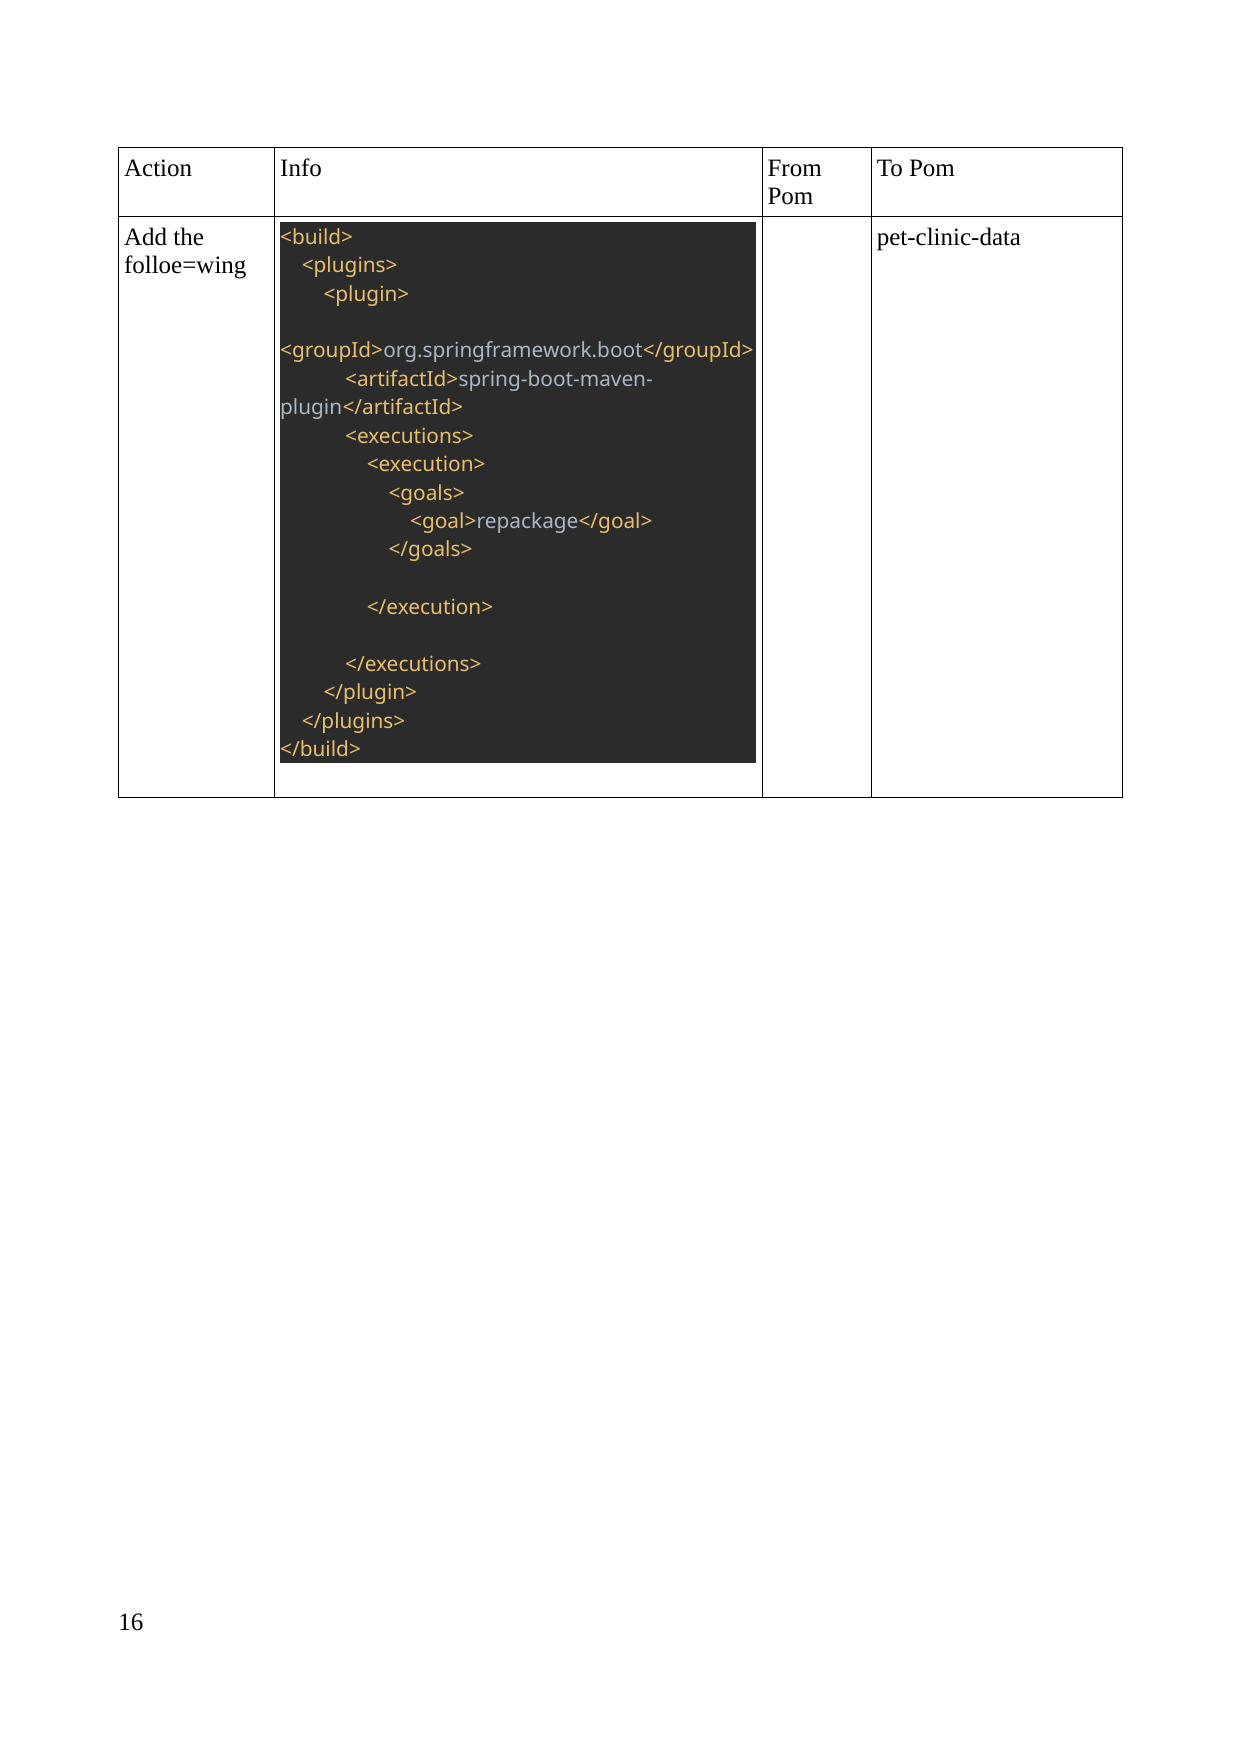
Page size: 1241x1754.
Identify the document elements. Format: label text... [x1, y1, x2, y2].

table_header Info [275, 148, 762, 216]
table_cell <build> <plugins> <plugin> <groupId>org.springframework.boot</groupId> <artifactId>spring-boot-maven-plugin</artifactId> <executions> <execution> <goals> <goal>repackage</goal> </goals> </execution> </executions> </plugin> </plugins> </build> [275, 217, 762, 797]
table_header From Pom [763, 148, 871, 216]
table_header To Pom [872, 148, 1122, 216]
table_cell [763, 217, 871, 797]
table_cell pet-clinic-data [872, 217, 1122, 797]
table_cell Add the folloe=wing [119, 217, 274, 797]
table_header Action [119, 148, 274, 216]
